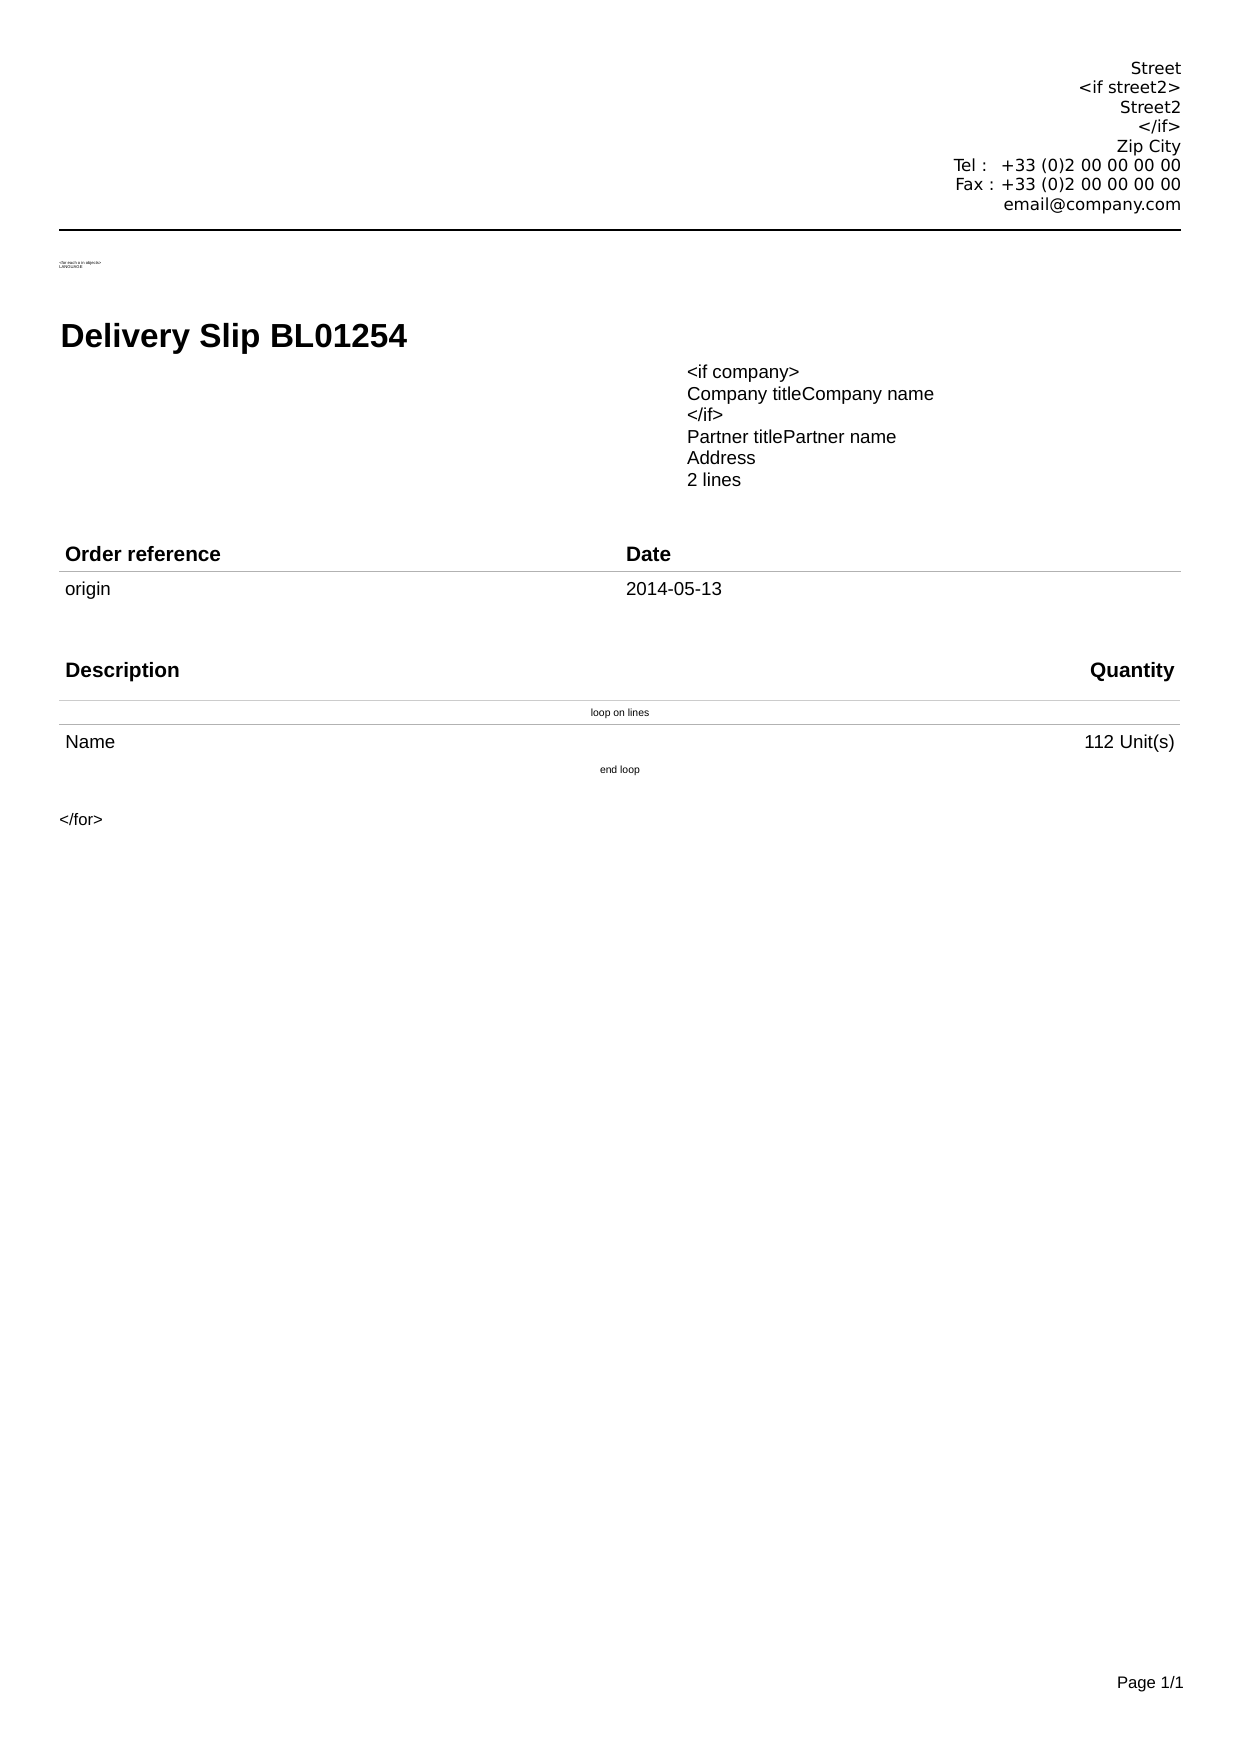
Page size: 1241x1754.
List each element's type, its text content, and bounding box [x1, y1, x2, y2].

table_cell 112 Unit(s) [745, 725, 1180, 758]
table_cell loop on lines [59, 701, 1180, 724]
text </for> [59, 810, 1181, 829]
table_header Description [59, 627, 745, 700]
table_cell end loop [59, 758, 1180, 788]
text LANGUAGE [59, 265, 1181, 270]
table_header Date [620, 536, 1181, 571]
text <for each o in objects> [59, 260, 1181, 265]
table_header Delivery Slip BL01254 [59, 270, 686, 514]
table_cell origin [59, 572, 620, 605]
table_cell Name [59, 725, 745, 758]
table_header Order reference [59, 536, 620, 571]
table_header Quantity [745, 627, 1180, 700]
table_cell 2014-05-13 [620, 572, 1181, 605]
table_header <if company> Company titleCompany name </if> Partner titlePartner name Address 2 lines [686, 270, 1180, 514]
